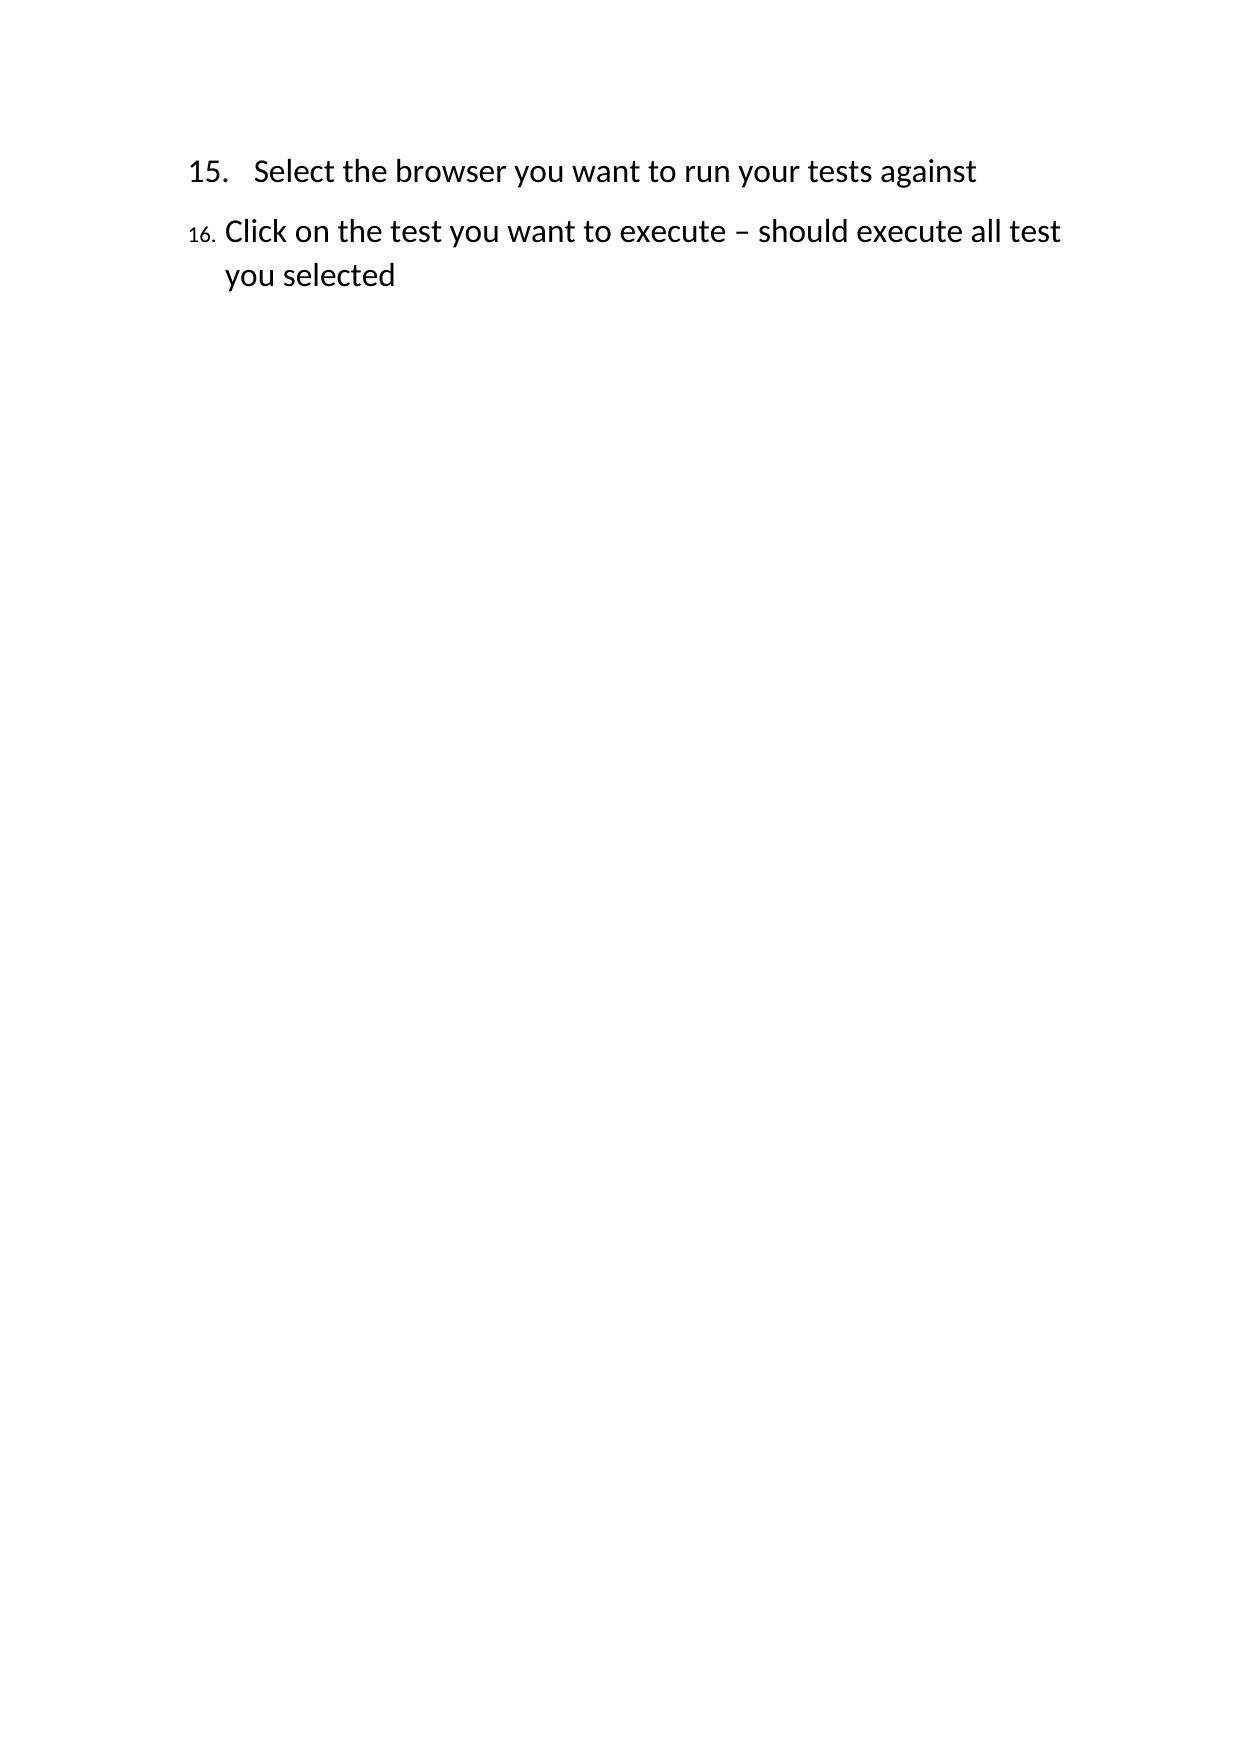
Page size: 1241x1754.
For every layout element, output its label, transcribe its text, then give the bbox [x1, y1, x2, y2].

list Click on the test you want to execute – should execute all test you selected [187, 210, 1090, 294]
list Select the browser you want to run your tests against [187, 150, 1090, 191]
